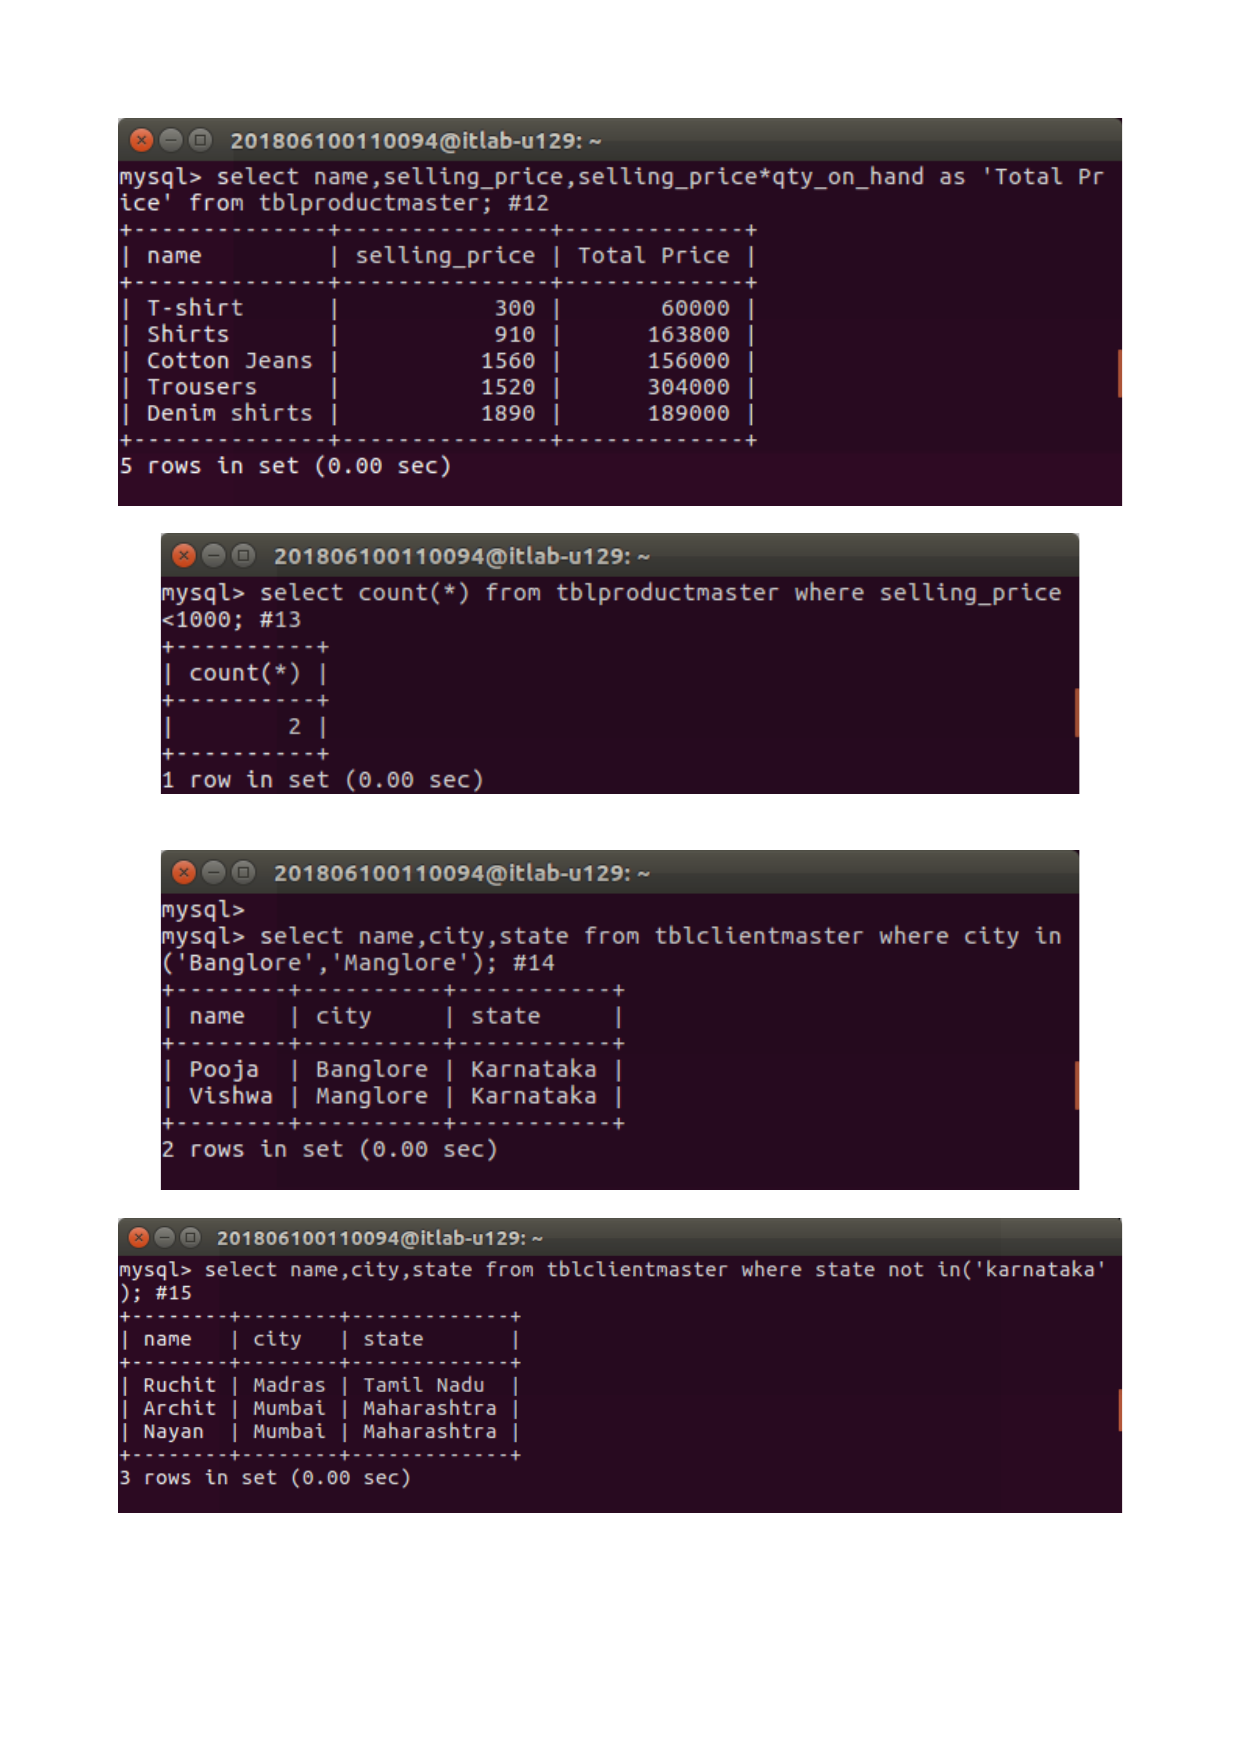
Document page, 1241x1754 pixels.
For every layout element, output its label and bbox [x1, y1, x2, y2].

picture [118, 1218, 1123, 1513]
picture [160, 850, 1080, 1190]
picture [118, 118, 1123, 506]
picture [160, 533, 1080, 794]
